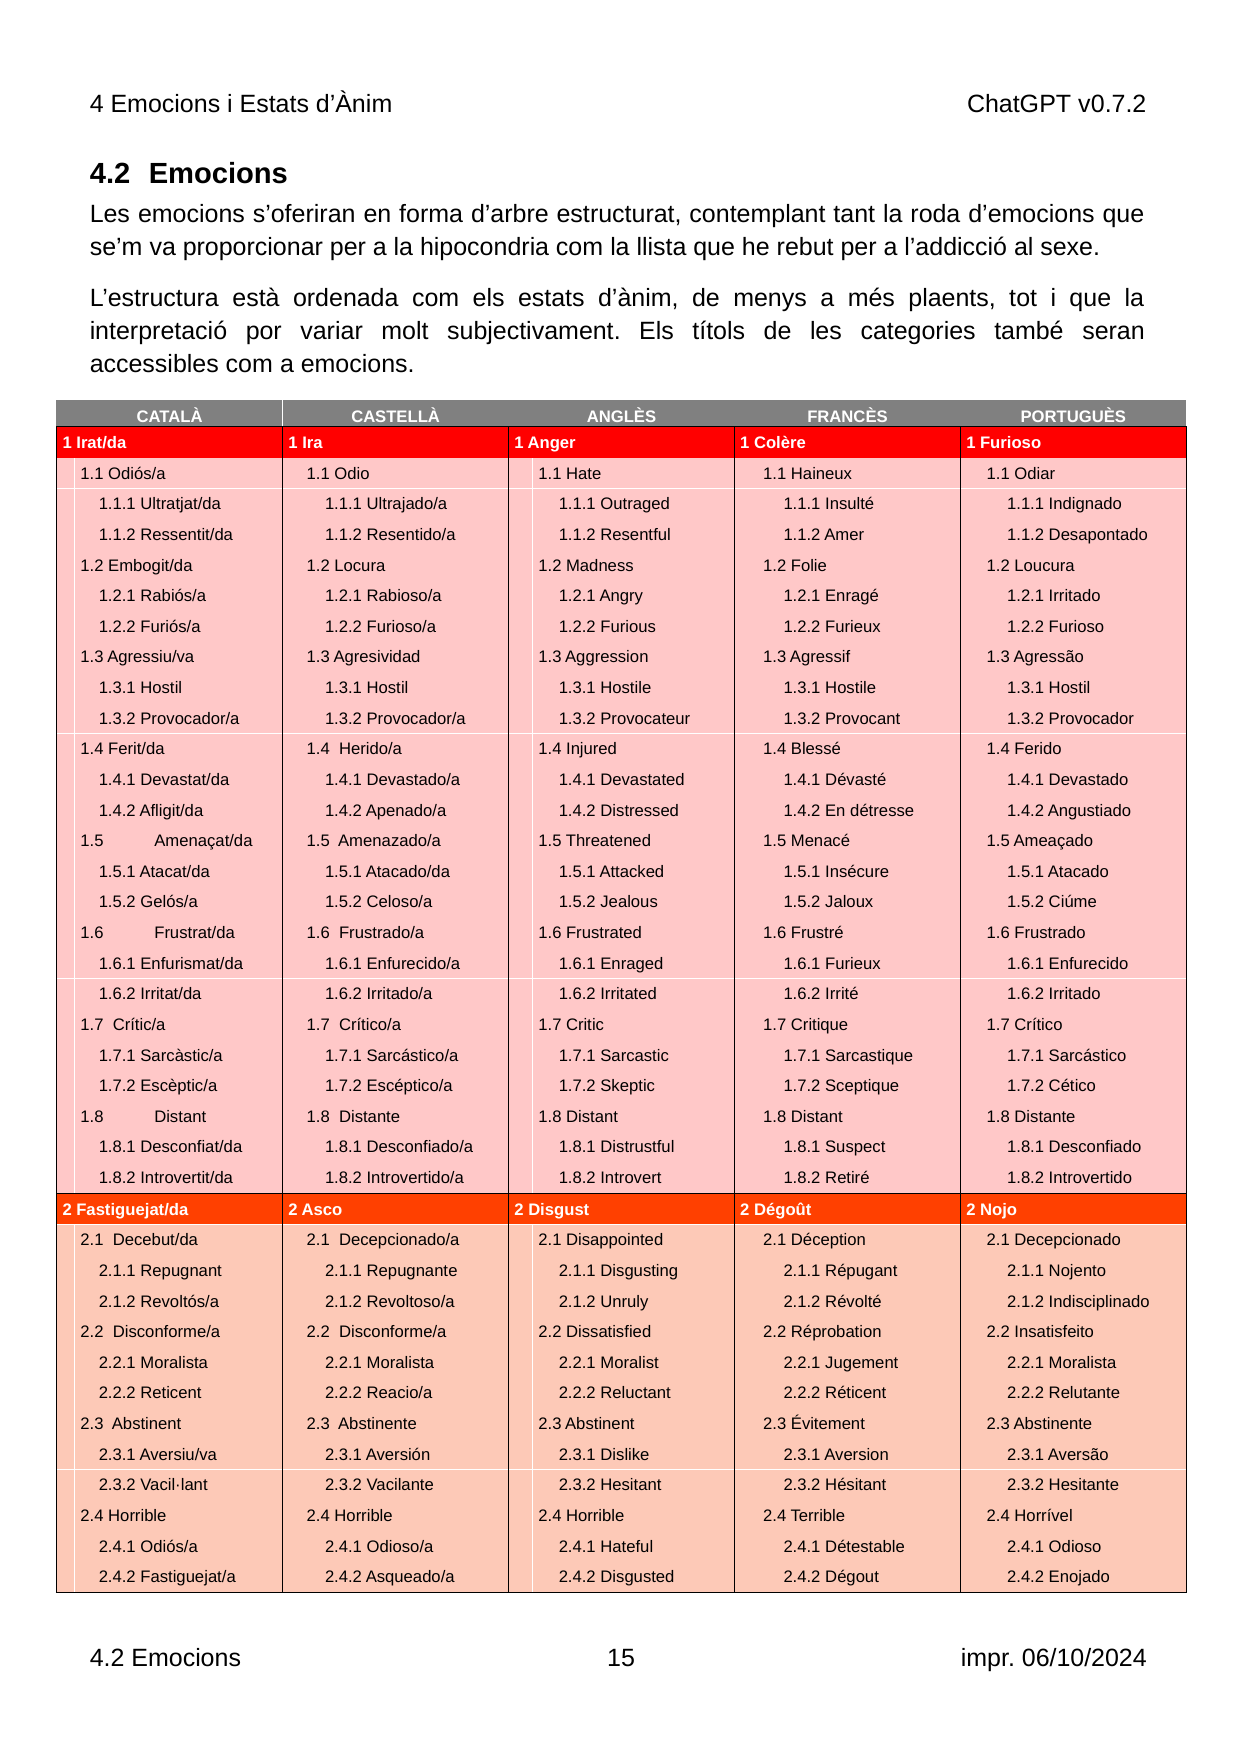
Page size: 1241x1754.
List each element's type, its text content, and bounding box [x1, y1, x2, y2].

table_cell 2 Nojo [961, 1194, 1186, 1224]
table_cell [283, 825, 301, 856]
table_cell 1.1 Odio [301, 458, 508, 488]
table_cell [509, 1225, 532, 1255]
table_cell [57, 1531, 74, 1561]
table_cell [283, 948, 301, 978]
table_cell 1.1.2 Resentful [553, 519, 734, 550]
table_cell 1.6.2 Irritado [1001, 979, 1186, 1009]
table_cell [301, 1132, 319, 1162]
table_cell [57, 917, 74, 948]
table_cell [981, 1286, 1001, 1316]
table_cell 1.4.1 Devastated [553, 764, 734, 795]
table_cell [735, 1531, 757, 1561]
table_cell [757, 856, 778, 887]
table_cell [757, 1531, 778, 1561]
table_cell [735, 519, 757, 550]
table_cell [301, 1286, 319, 1316]
table_cell [57, 1378, 74, 1408]
table_cell 2.1 Decepcionado/a [301, 1225, 508, 1255]
table_cell [533, 979, 553, 1009]
table_cell [961, 580, 981, 611]
table_cell 1.8.2 Introvertido [1001, 1162, 1186, 1193]
table_cell [735, 1255, 757, 1286]
table_cell 2.1 Déception [757, 1225, 960, 1255]
table_cell 1.4 Blessé [757, 734, 960, 764]
table_cell 1.4.1 Dévasté [778, 764, 960, 795]
table_cell 2.2 Insatisfeito [981, 1316, 1186, 1347]
table_cell 1.6.1 Enfurecido/a [319, 948, 508, 978]
table_cell [509, 979, 532, 1009]
table_cell [75, 489, 93, 519]
table_cell [961, 948, 981, 978]
table_cell 1.5.1 Atacat/da [93, 856, 282, 887]
table_cell [283, 519, 301, 550]
table_cell 2.3 Évitement [757, 1408, 960, 1439]
table_cell [961, 1162, 981, 1193]
table_cell [509, 1070, 532, 1101]
table_cell [981, 856, 1001, 887]
table_cell 1.3.2 Provocant [778, 703, 960, 733]
table_cell [961, 795, 981, 825]
table_cell 1.4.1 Devastado/a [319, 764, 508, 795]
table_cell [757, 611, 778, 642]
table_cell [533, 1040, 553, 1070]
table_cell [57, 1408, 74, 1439]
table_cell [283, 856, 301, 887]
table_cell 2.3.2 Hesitante [1001, 1470, 1186, 1500]
table_cell 1.3 Agressif [757, 642, 960, 672]
table_cell [283, 550, 301, 580]
table_cell [961, 825, 981, 856]
table_cell [533, 1531, 553, 1561]
table_cell [735, 1286, 757, 1316]
table_header CATALÀ [56, 400, 282, 426]
table_cell 1.2 Embogit/da [75, 550, 282, 580]
table_cell 2.3 Abstinent [533, 1408, 734, 1439]
table_cell [283, 611, 301, 642]
table_cell 2.2.2 Reticent [93, 1378, 282, 1408]
table_cell 1.3.2 Provocador [1001, 703, 1186, 733]
table_cell 1 Furioso [961, 427, 1186, 458]
table_cell 1.2.2 Furioso [1001, 611, 1186, 642]
table_cell [735, 825, 757, 856]
table_cell [757, 795, 778, 825]
table_cell 1.5 Threatened [533, 825, 734, 856]
table_cell [57, 1439, 74, 1469]
table_cell 1.3.1 Hostil [1001, 672, 1186, 703]
table_cell 1.8.2 Introvert [553, 1162, 734, 1193]
table_cell 2.2.2 Relutante [1001, 1378, 1186, 1408]
table_cell 2 Asco [283, 1194, 508, 1224]
table_cell 2.4 Terrible [757, 1500, 960, 1531]
table_cell [961, 672, 981, 703]
table_cell 2.2.1 Moralista [319, 1347, 508, 1378]
table_cell [75, 580, 93, 611]
table_cell [533, 703, 553, 733]
table_cell [735, 887, 757, 917]
table_cell [735, 1070, 757, 1101]
table_cell [757, 703, 778, 733]
table_cell [961, 764, 981, 795]
table_cell [57, 795, 74, 825]
table_cell [75, 1347, 93, 1378]
table_cell [533, 856, 553, 887]
table_cell 1.7 Crític/a [75, 1009, 282, 1040]
table_cell 1.2 Loucura [981, 550, 1186, 580]
table_cell [961, 489, 981, 519]
table_cell [283, 887, 301, 917]
table_cell [961, 642, 981, 672]
table_cell [57, 1070, 74, 1101]
table_cell 2.3.1 Aversión [319, 1439, 508, 1469]
table_cell [301, 795, 319, 825]
table_cell 1.2.1 Irritado [1001, 580, 1186, 611]
table_cell [533, 1255, 553, 1286]
table_cell [735, 1316, 757, 1347]
table_cell [57, 1009, 74, 1040]
table_cell 1.3.2 Provocador/a [93, 703, 282, 733]
table_cell [57, 825, 74, 856]
table_cell 1 Colère [735, 427, 960, 458]
table_cell 1.4 Herido/a [301, 734, 508, 764]
table_cell [961, 1531, 981, 1561]
table_cell [961, 519, 981, 550]
table_cell [57, 703, 74, 733]
table_cell [735, 672, 757, 703]
table_cell [301, 1040, 319, 1070]
table_cell [961, 1070, 981, 1101]
table_cell [57, 642, 74, 672]
table_cell [75, 1255, 93, 1286]
table_cell 1.4.1 Devastat/da [93, 764, 282, 795]
table_cell [735, 1408, 757, 1439]
table_cell 1.3.1 Hostile [553, 672, 734, 703]
table_cell 1.7.2 Escéptico/a [319, 1070, 508, 1101]
table_cell 1.1.1 Ultratjat/da [93, 489, 282, 519]
table_cell [283, 795, 301, 825]
table_cell [75, 1070, 93, 1101]
table_cell 1.3.1 Hostil [93, 672, 282, 703]
table_cell 1.7 Crítico/a [301, 1009, 508, 1040]
table_cell 1.7.1 Sarcastic [553, 1040, 734, 1070]
table_cell [961, 1500, 981, 1531]
table_cell [961, 1255, 981, 1286]
table_cell 2.4.1 Détestable [778, 1531, 960, 1561]
table_cell 1.1.1 Insulté [778, 489, 960, 519]
table_cell 2.2.1 Moralista [93, 1347, 282, 1378]
table_cell [735, 948, 757, 978]
table_cell [301, 703, 319, 733]
table_cell 2.4.1 Odioso/a [319, 1531, 508, 1561]
table_cell 1.7.2 Escèptic/a [93, 1070, 282, 1101]
table_cell 1.3.1 Hostile [778, 672, 960, 703]
table_cell [75, 1378, 93, 1408]
table_cell [57, 856, 74, 887]
table_cell [961, 1316, 981, 1347]
table_cell [283, 1162, 301, 1193]
table_cell [283, 672, 301, 703]
table_cell [57, 580, 74, 611]
table_cell 1.4.2 Apenado/a [319, 795, 508, 825]
table_cell [735, 611, 757, 642]
table_cell 1.7 Crítico [981, 1009, 1186, 1040]
table_cell [75, 1470, 93, 1500]
table_cell 1.4.2 Distressed [553, 795, 734, 825]
table_cell [57, 1132, 74, 1162]
table_cell 1.3 Agressão [981, 642, 1186, 672]
table_cell [735, 795, 757, 825]
table_header PORTUGUÈS [960, 400, 1186, 426]
table_cell 2.1 Disappointed [533, 1225, 734, 1255]
table_cell 1.4 Injured [533, 734, 734, 764]
table_cell [757, 519, 778, 550]
table_cell [757, 580, 778, 611]
table_cell [301, 580, 319, 611]
table_cell [757, 887, 778, 917]
table_cell [533, 1132, 553, 1162]
table_cell [57, 519, 74, 550]
table_cell 1.2.2 Furieux [778, 611, 960, 642]
table_cell [57, 948, 74, 978]
table_cell [981, 948, 1001, 978]
table_cell [509, 1316, 532, 1347]
table_cell [757, 489, 778, 519]
table_cell 2.4 Horrible [301, 1500, 508, 1531]
table_cell 1.6 Frustrated [533, 917, 734, 948]
table_cell 2.2 Disconforme/a [301, 1316, 508, 1347]
table_cell [301, 519, 319, 550]
table_cell [509, 1531, 532, 1561]
table_cell [757, 1470, 778, 1500]
table_cell 1.4.2 Angustiado [1001, 795, 1186, 825]
table_cell 2.3 Abstinente [301, 1408, 508, 1439]
table_cell [509, 1040, 532, 1070]
table_cell 2.1.2 Indisciplinado [1001, 1286, 1186, 1316]
table_cell 1.4.1 Devastado [1001, 764, 1186, 795]
table_cell [57, 1347, 74, 1378]
table_cell [75, 887, 93, 917]
table_cell 1.6 Frustrado/a [301, 917, 508, 948]
table_cell [961, 1439, 981, 1469]
table_cell 1.4 Ferido [981, 734, 1186, 764]
table_cell 1.5.2 Jaloux [778, 887, 960, 917]
text Les emocions s’oferiran en forma d’arbre estructurat, contemplant tant la roda d’emocions que se’m va proporcionar per a la hipocondria com la llista que he rebut per a l’addicció al sexe. [89, 199, 1146, 261]
table_cell [75, 856, 93, 887]
table_cell 1.1 Odiar [981, 458, 1186, 488]
table_cell [757, 1070, 778, 1101]
table_cell 1.3 Agressiu/va [75, 642, 282, 672]
table_cell 2.2 Réprobation [757, 1316, 960, 1347]
table_cell [961, 611, 981, 642]
table_cell [283, 979, 301, 1009]
table_cell 1.4.2 Afligit/da [93, 795, 282, 825]
table_cell [301, 1439, 319, 1469]
table_cell 1.5.1 Insécure [778, 856, 960, 887]
table_cell 1.6.2 Irritat/da [93, 979, 282, 1009]
table_cell 1.2.1 Angry [553, 580, 734, 611]
table_cell [301, 672, 319, 703]
table_cell 1.5.2 Celoso/a [319, 887, 508, 917]
table_cell [57, 734, 74, 764]
table_cell 2 Fastiguejat/da [57, 1194, 282, 1224]
table_cell 2.1 Decebut/da [75, 1225, 282, 1255]
table_cell 1.7.2 Cético [1001, 1070, 1186, 1101]
table_cell [283, 1439, 301, 1469]
table_cell [509, 887, 532, 917]
table_cell [509, 1009, 532, 1040]
table_cell [509, 489, 532, 519]
table_cell [509, 1286, 532, 1316]
table_cell 1.2.1 Rabiós/a [93, 580, 282, 611]
table_cell [735, 703, 757, 733]
table_cell [283, 1009, 301, 1040]
table_cell [981, 1439, 1001, 1469]
table_cell [75, 1286, 93, 1316]
table_cell [283, 642, 301, 672]
table_cell [57, 887, 74, 917]
table_cell [735, 489, 757, 519]
table_cell [981, 519, 1001, 550]
table_cell [533, 580, 553, 611]
table_cell 2.4.2 Enojado [1001, 1561, 1186, 1592]
table_cell 1.2 Madness [533, 550, 734, 580]
table_cell [735, 979, 757, 1009]
table_cell 2.2.2 Réticent [778, 1378, 960, 1408]
table_cell [981, 1531, 1001, 1561]
table_cell [533, 887, 553, 917]
table_cell [57, 458, 74, 488]
table_cell [509, 1255, 532, 1286]
table_cell 1.6.2 Irritated [553, 979, 734, 1009]
table_cell [283, 1408, 301, 1439]
table_cell [57, 1162, 74, 1193]
table_cell [981, 1470, 1001, 1500]
table_cell 2.4.1 Odioso [1001, 1531, 1186, 1561]
table_cell [57, 1286, 74, 1316]
table_cell 2 Dégoût [735, 1194, 960, 1224]
table_cell [283, 1500, 301, 1531]
table_cell [283, 703, 301, 733]
table_cell [301, 1255, 319, 1286]
table_cell [533, 489, 553, 519]
table_cell [57, 1470, 74, 1500]
table_cell 1.5 Amenaçat/da [75, 825, 282, 856]
table_cell [981, 1040, 1001, 1070]
table_cell 1.1.1 Ultrajado/a [319, 489, 508, 519]
table_cell [509, 734, 532, 764]
table_cell [961, 1378, 981, 1408]
table_cell 1.4.2 En détresse [778, 795, 960, 825]
table_cell 2.1.1 Répugant [778, 1255, 960, 1286]
table_cell [283, 1225, 301, 1255]
table_cell [301, 611, 319, 642]
table_cell 2.3.1 Aversiu/va [93, 1439, 282, 1469]
table_cell [533, 1470, 553, 1500]
table_cell 2.1.1 Disgusting [553, 1255, 734, 1286]
table_cell 1 Anger [509, 427, 734, 458]
table_cell [301, 764, 319, 795]
table_cell [57, 1561, 74, 1592]
table_cell 1.7.1 Sarcastique [778, 1040, 960, 1070]
table_cell [301, 979, 319, 1009]
table_cell [981, 1347, 1001, 1378]
table_cell [961, 550, 981, 580]
table_cell [301, 856, 319, 887]
table_cell [757, 948, 778, 978]
table_cell [757, 1255, 778, 1286]
table_cell [509, 1561, 532, 1592]
table_cell [57, 550, 74, 580]
table_cell [735, 1040, 757, 1070]
table_cell [981, 580, 1001, 611]
table_cell 1.8.2 Introvertit/da [93, 1162, 282, 1193]
table_cell [509, 519, 532, 550]
table_cell [57, 1316, 74, 1347]
table_cell [283, 1316, 301, 1347]
table_cell [75, 1439, 93, 1469]
table_cell [509, 1378, 532, 1408]
table_cell [533, 1347, 553, 1378]
table_cell [75, 795, 93, 825]
table_cell [533, 1286, 553, 1316]
table_cell 1.2.2 Furioso/a [319, 611, 508, 642]
table_cell [757, 1040, 778, 1070]
table_cell 2.4 Horrible [75, 1500, 282, 1531]
text L’estructura està ordenada com els estats d’ànim, de menys a més plaents, tot i que la interpretació por variar molt subjectivament. Els títols de les categories també seran accessibles com a emocions. [89, 283, 1146, 377]
table_cell [961, 1347, 981, 1378]
table_cell 1.8.1 Distrustful [553, 1132, 734, 1162]
table_cell [301, 1470, 319, 1500]
table_cell [981, 489, 1001, 519]
table_cell 1.1 Odiós/a [75, 458, 282, 488]
table_cell 1.8.1 Desconfiado/a [319, 1132, 508, 1162]
table_cell [533, 1070, 553, 1101]
table_cell 1.5.1 Atacado [1001, 856, 1186, 887]
table_cell [75, 764, 93, 795]
table_cell [301, 948, 319, 978]
table_cell 1.1 Hate [533, 458, 734, 488]
table_cell [533, 948, 553, 978]
table_cell [735, 856, 757, 887]
table_cell [509, 642, 532, 672]
table_cell [57, 611, 74, 642]
table_cell [283, 458, 301, 488]
table_cell [283, 917, 301, 948]
table_cell [757, 1286, 778, 1316]
table_cell [961, 887, 981, 917]
table_cell 2.2 Disconforme/a [75, 1316, 282, 1347]
table_cell [509, 825, 532, 856]
table_header FRANCÈS [734, 400, 960, 426]
table_cell [283, 1347, 301, 1378]
table_cell [981, 1132, 1001, 1162]
table_cell [735, 642, 757, 672]
table_cell [533, 1439, 553, 1469]
table_cell [961, 856, 981, 887]
table_cell 1.2.2 Furious [553, 611, 734, 642]
table_cell 1.6 Frustrado [981, 917, 1186, 948]
table_cell 1.7.1 Sarcástico/a [319, 1040, 508, 1070]
table_cell [57, 764, 74, 795]
table_cell [533, 764, 553, 795]
table_cell 1.1 Haineux [757, 458, 960, 488]
table_cell [75, 1561, 93, 1592]
table_cell [57, 1101, 74, 1132]
table_cell [981, 1378, 1001, 1408]
table_cell [57, 1040, 74, 1070]
table_cell [961, 1225, 981, 1255]
table_cell [533, 1162, 553, 1193]
table_cell 1 Ira [283, 427, 508, 458]
table_cell [301, 1162, 319, 1193]
table_cell [757, 979, 778, 1009]
table_cell 2.3.2 Hésitant [778, 1470, 960, 1500]
table_cell 2.3 Abstinent [75, 1408, 282, 1439]
table_cell [533, 672, 553, 703]
table_cell [283, 580, 301, 611]
table_cell 2.1.1 Repugnant [93, 1255, 282, 1286]
table_cell [509, 1162, 532, 1193]
table_cell 1.5 Menacé [757, 825, 960, 856]
table_cell [509, 917, 532, 948]
table_cell [981, 764, 1001, 795]
table_cell [75, 979, 93, 1009]
table_cell [735, 1561, 757, 1592]
table_cell 2.4.1 Hateful [553, 1531, 734, 1561]
table_cell 2.3.1 Aversão [1001, 1439, 1186, 1469]
table_cell 2.2.2 Reacio/a [319, 1378, 508, 1408]
table_cell [509, 1500, 532, 1531]
table_cell [735, 550, 757, 580]
table_cell [981, 1070, 1001, 1101]
table_cell [283, 764, 301, 795]
table_cell [75, 1040, 93, 1070]
table_cell [283, 1531, 301, 1561]
table_cell [75, 703, 93, 733]
table_cell 1.5.2 Ciúme [1001, 887, 1186, 917]
table_cell 1.3 Agresividad [301, 642, 508, 672]
table_cell 2.4 Horrible [533, 1500, 734, 1531]
table_cell [981, 887, 1001, 917]
table_cell [735, 580, 757, 611]
table_cell [981, 795, 1001, 825]
table_cell [735, 1162, 757, 1193]
table_cell [509, 948, 532, 978]
table_cell 1 Irat/da [57, 427, 282, 458]
table_cell [735, 1347, 757, 1378]
table_cell [981, 611, 1001, 642]
table_header ANGLÈS [508, 400, 734, 426]
table_cell [757, 1162, 778, 1193]
table_cell [57, 489, 74, 519]
table_header CASTELLÀ [283, 400, 508, 426]
table_cell [57, 1225, 74, 1255]
table_cell 2.3.1 Aversion [778, 1439, 960, 1469]
table_cell [57, 979, 74, 1009]
table_cell [757, 1561, 778, 1592]
table_cell [961, 1286, 981, 1316]
table_cell [301, 887, 319, 917]
table_cell [735, 1439, 757, 1469]
table_cell 2.3.1 Dislike [553, 1439, 734, 1469]
table_cell [283, 1132, 301, 1162]
table_cell [981, 1561, 1001, 1592]
table_cell [283, 1561, 301, 1592]
table_cell [735, 734, 757, 764]
table_cell 1.6 Frustrat/da [75, 917, 282, 948]
table_cell [757, 672, 778, 703]
table_cell [75, 672, 93, 703]
table_cell 1.3.1 Hostil [319, 672, 508, 703]
table_cell 1.5.1 Atacado/da [319, 856, 508, 887]
table_cell [961, 1408, 981, 1439]
table_cell [283, 1070, 301, 1101]
table_cell [509, 795, 532, 825]
table_cell 1.8.2 Retiré [778, 1162, 960, 1193]
table_cell 1.8 Distante [981, 1101, 1186, 1132]
table_cell [509, 856, 532, 887]
table_cell 1.1.2 Ressentit/da [93, 519, 282, 550]
table_cell [509, 672, 532, 703]
table_cell [533, 795, 553, 825]
table_cell 1.1.2 Resentido/a [319, 519, 508, 550]
table_cell [981, 1255, 1001, 1286]
table_cell [301, 1531, 319, 1561]
table_cell [735, 1009, 757, 1040]
table_cell [57, 672, 74, 703]
table_cell [283, 1255, 301, 1286]
table_cell 1.8 Distant [533, 1101, 734, 1132]
table_cell [735, 1378, 757, 1408]
table_cell [735, 917, 757, 948]
table_cell 2.3.2 Hesitant [553, 1470, 734, 1500]
table_cell [75, 611, 93, 642]
table_cell [735, 1470, 757, 1500]
table_cell [533, 519, 553, 550]
table_cell [283, 1470, 301, 1500]
table_cell 1.6.1 Enfurecido [1001, 948, 1186, 978]
table_cell 1.2.1 Rabioso/a [319, 580, 508, 611]
table_cell 1.7 Critique [757, 1009, 960, 1040]
table_cell 1.5.2 Gelós/a [93, 887, 282, 917]
table_cell 1.5 Ameaçado [981, 825, 1186, 856]
subtitle Emocions [89, 157, 1146, 190]
table_cell [735, 1225, 757, 1255]
table_cell 1.1.1 Indignado [1001, 489, 1186, 519]
table_cell 1.8 Distante [301, 1101, 508, 1132]
table_cell 1.6 Frustré [757, 917, 960, 948]
table_cell [757, 1378, 778, 1408]
table_cell [735, 1132, 757, 1162]
table_cell 1.3 Aggression [533, 642, 734, 672]
table_cell [509, 580, 532, 611]
table_cell 1.6.1 Enraged [553, 948, 734, 978]
table_cell 2.4.2 Asqueado/a [319, 1561, 508, 1592]
table_cell [509, 1132, 532, 1162]
table_cell 1.7.1 Sarcástico [1001, 1040, 1186, 1070]
table_cell [981, 672, 1001, 703]
table_cell 1.8.1 Suspect [778, 1132, 960, 1162]
table_cell [509, 1101, 532, 1132]
table_cell [757, 764, 778, 795]
table_cell [961, 979, 981, 1009]
table_cell [961, 1009, 981, 1040]
table_cell [735, 1101, 757, 1132]
table_cell [961, 734, 981, 764]
table_cell 2.1.2 Unruly [553, 1286, 734, 1316]
table_cell [509, 1439, 532, 1469]
table_cell 1.7.1 Sarcàstic/a [93, 1040, 282, 1070]
table_cell 1.8.1 Desconfiat/da [93, 1132, 282, 1162]
table_cell 2.2 Dissatisfied [533, 1316, 734, 1347]
table_cell [961, 1040, 981, 1070]
table_cell [75, 948, 93, 978]
table_cell 1.1.1 Outraged [553, 489, 734, 519]
table_cell [981, 1162, 1001, 1193]
table_cell 2.4.2 Fastiguejat/a [93, 1561, 282, 1592]
table_cell 1.5.1 Attacked [553, 856, 734, 887]
table_cell [283, 1286, 301, 1316]
table_cell [509, 550, 532, 580]
table_cell [283, 1378, 301, 1408]
table_cell 1.7.2 Sceptique [778, 1070, 960, 1101]
table_cell [735, 1500, 757, 1531]
table_cell [509, 458, 532, 488]
table_cell [75, 1132, 93, 1162]
table_cell [533, 1378, 553, 1408]
table_cell 2.2.1 Jugement [778, 1347, 960, 1378]
table_cell 2.4 Horrível [981, 1500, 1186, 1531]
table_cell [961, 458, 981, 488]
table_cell [981, 979, 1001, 1009]
table_cell 1.7 Critic [533, 1009, 734, 1040]
table_cell [757, 1439, 778, 1469]
table_cell 1.5.2 Jealous [553, 887, 734, 917]
table_cell 2.3.2 Vacilante [319, 1470, 508, 1500]
table_cell 1.2 Locura [301, 550, 508, 580]
table_cell 1.6.1 Enfurismat/da [93, 948, 282, 978]
table_cell [533, 1561, 553, 1592]
table_cell [75, 1162, 93, 1193]
table_cell 1.6.2 Irritado/a [319, 979, 508, 1009]
table_cell 1.5 Amenazado/a [301, 825, 508, 856]
table_cell [509, 611, 532, 642]
table_cell 1.6.1 Furieux [778, 948, 960, 978]
table_cell 1.1.2 Desapontado [1001, 519, 1186, 550]
table_cell 2.2.2 Reluctant [553, 1378, 734, 1408]
table_cell 2.3 Abstinente [981, 1408, 1186, 1439]
table_cell [75, 519, 93, 550]
table_cell [757, 1132, 778, 1162]
table_cell [757, 1347, 778, 1378]
table_cell [961, 703, 981, 733]
table_cell 1.3.2 Provocador/a [319, 703, 508, 733]
table_cell 2.3.2 Vacil·lant [93, 1470, 282, 1500]
table_cell [283, 489, 301, 519]
table_cell [509, 764, 532, 795]
table_cell 1.8.1 Desconfiado [1001, 1132, 1186, 1162]
table_cell 1.8 Distant [75, 1101, 282, 1132]
table_cell [283, 734, 301, 764]
table_cell [961, 1132, 981, 1162]
table_cell [509, 1347, 532, 1378]
table_cell 1.3.2 Provocateur [553, 703, 734, 733]
table_cell 1.6.2 Irrité [778, 979, 960, 1009]
table_cell [301, 1070, 319, 1101]
table_cell 2 Disgust [509, 1194, 734, 1224]
table_cell [509, 1470, 532, 1500]
table_cell [735, 458, 757, 488]
table_cell 2.1.1 Nojento [1001, 1255, 1186, 1286]
table_cell 2.1.1 Repugnante [319, 1255, 508, 1286]
table_cell 2.4.2 Dégout [778, 1561, 960, 1592]
table_cell 2.2.1 Moralista [1001, 1347, 1186, 1378]
table_cell [961, 917, 981, 948]
table_cell 1.8.2 Introvertido/a [319, 1162, 508, 1193]
table_cell [301, 1561, 319, 1592]
table_cell 1.8 Distant [757, 1101, 960, 1132]
table_cell 1.4 Ferit/da [75, 734, 282, 764]
table_cell 2.1.2 Revoltós/a [93, 1286, 282, 1316]
table_cell 1.2.1 Enragé [778, 580, 960, 611]
table_cell [57, 1255, 74, 1286]
table_cell 1.7.2 Skeptic [553, 1070, 734, 1101]
table_cell [283, 1040, 301, 1070]
table_cell [735, 764, 757, 795]
table_cell [57, 1500, 74, 1531]
table_cell 2.4.2 Disgusted [553, 1561, 734, 1592]
table_cell [509, 1408, 532, 1439]
table_cell 1.2.2 Furiós/a [93, 611, 282, 642]
table_cell [301, 1347, 319, 1378]
table_cell [961, 1561, 981, 1592]
table_cell [301, 1378, 319, 1408]
table_cell 2.2.1 Moralist [553, 1347, 734, 1378]
table_cell [533, 611, 553, 642]
table_cell [301, 489, 319, 519]
table_cell [961, 1101, 981, 1132]
table_cell 2.1 Decepcionado [981, 1225, 1186, 1255]
table_cell [283, 1101, 301, 1132]
table_cell 1.2 Folie [757, 550, 960, 580]
table_cell 2.4.1 Odiós/a [93, 1531, 282, 1561]
table_cell 2.1.2 Révolté [778, 1286, 960, 1316]
table_cell [75, 1531, 93, 1561]
table_cell [981, 703, 1001, 733]
table_cell [509, 703, 532, 733]
table_cell 1.1.2 Amer [778, 519, 960, 550]
table_cell [961, 1470, 981, 1500]
table_cell 2.1.2 Revoltoso/a [319, 1286, 508, 1316]
